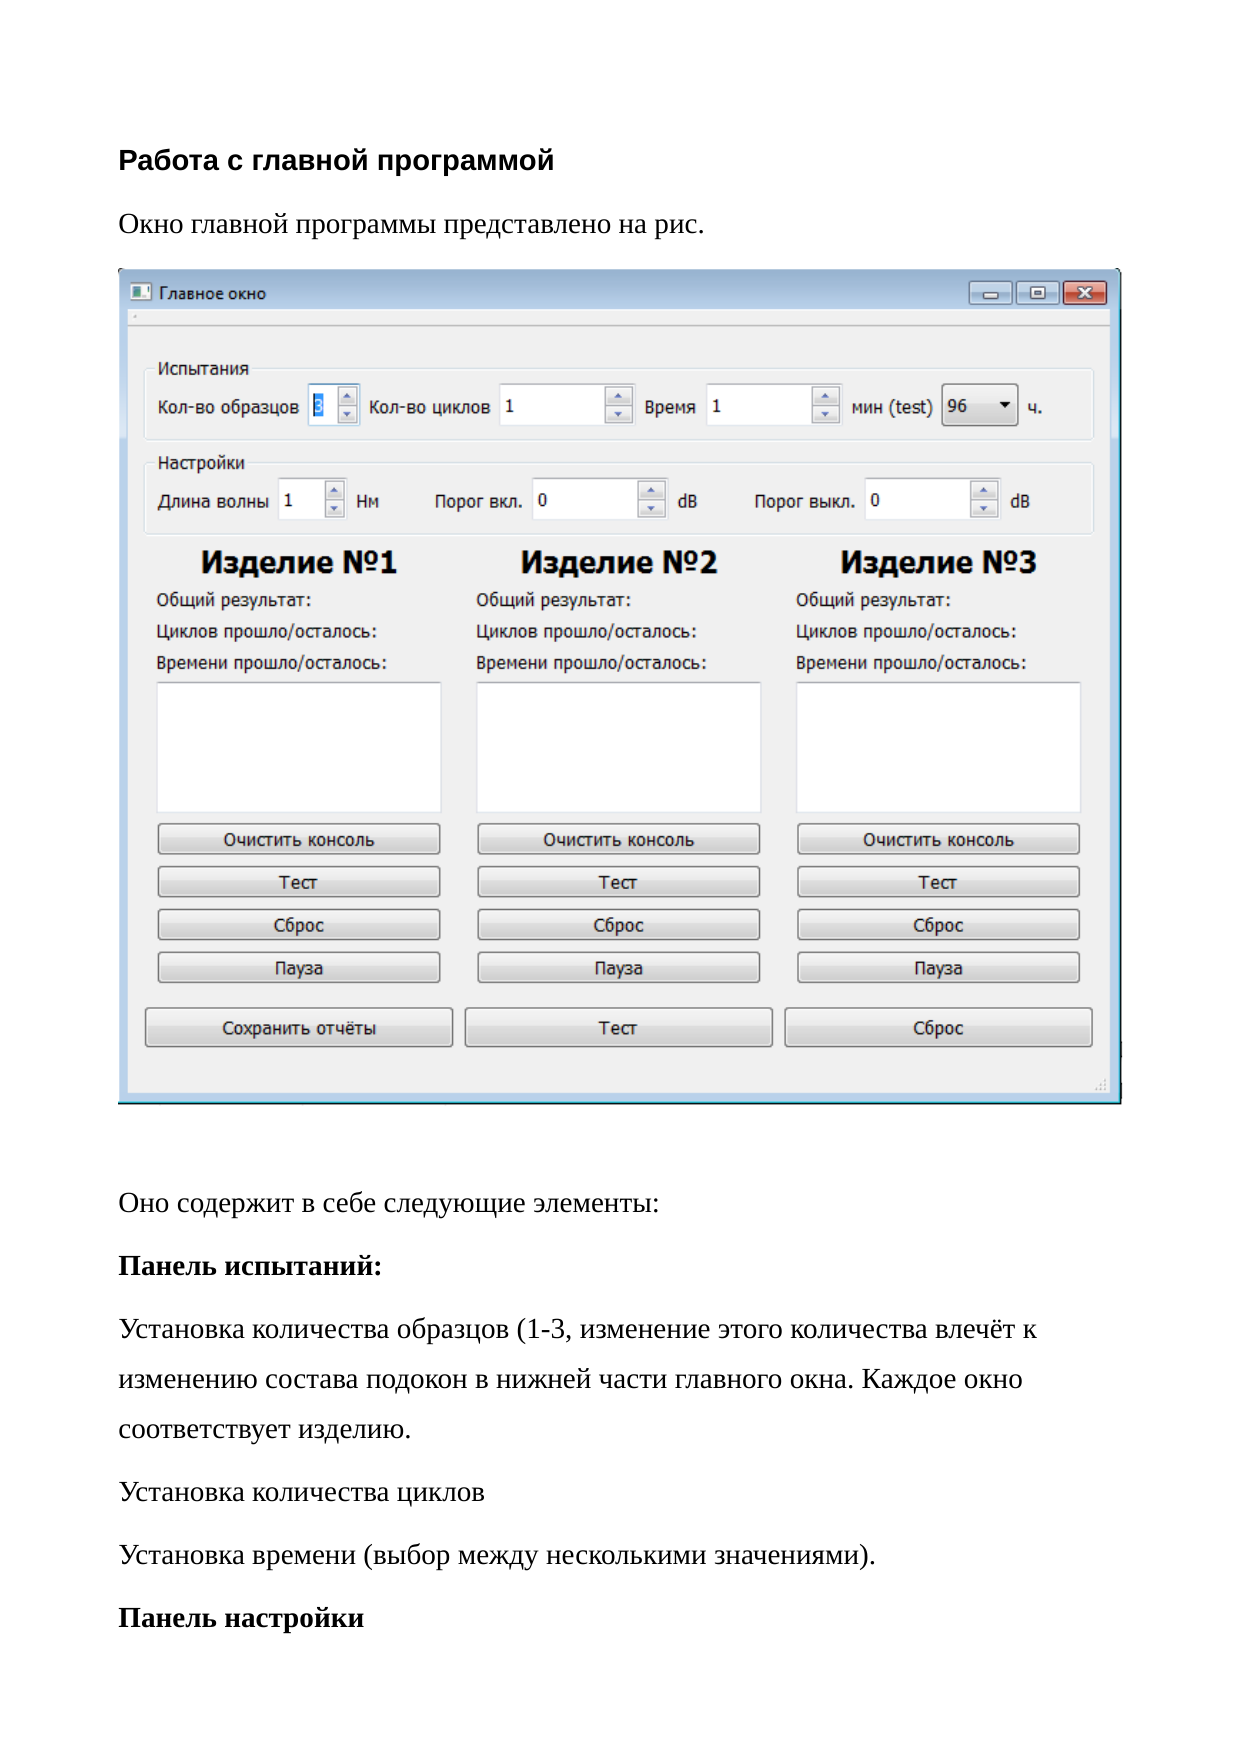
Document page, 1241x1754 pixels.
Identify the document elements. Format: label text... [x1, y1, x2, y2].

text Установка времени (выбор между несколькими значениями). [118, 1537, 1122, 1571]
text Панель настройки [118, 1600, 1122, 1634]
text Установка количества циклов [118, 1474, 1122, 1508]
picture [118, 268, 1123, 1106]
text Установка количества образцов (1-3, изменение этого количества влечёт к изменению состава подокон в нижней части главного окна. Каждое окно соответствует изделию. [118, 1311, 1122, 1445]
text Окно главной программы представлено на рис. [118, 206, 1122, 239]
subtitle Работа с главной программой [118, 143, 1122, 177]
text Панель испытаний: [118, 1248, 1122, 1282]
text Оно содержит в себе следующие элементы: [118, 1185, 1122, 1219]
